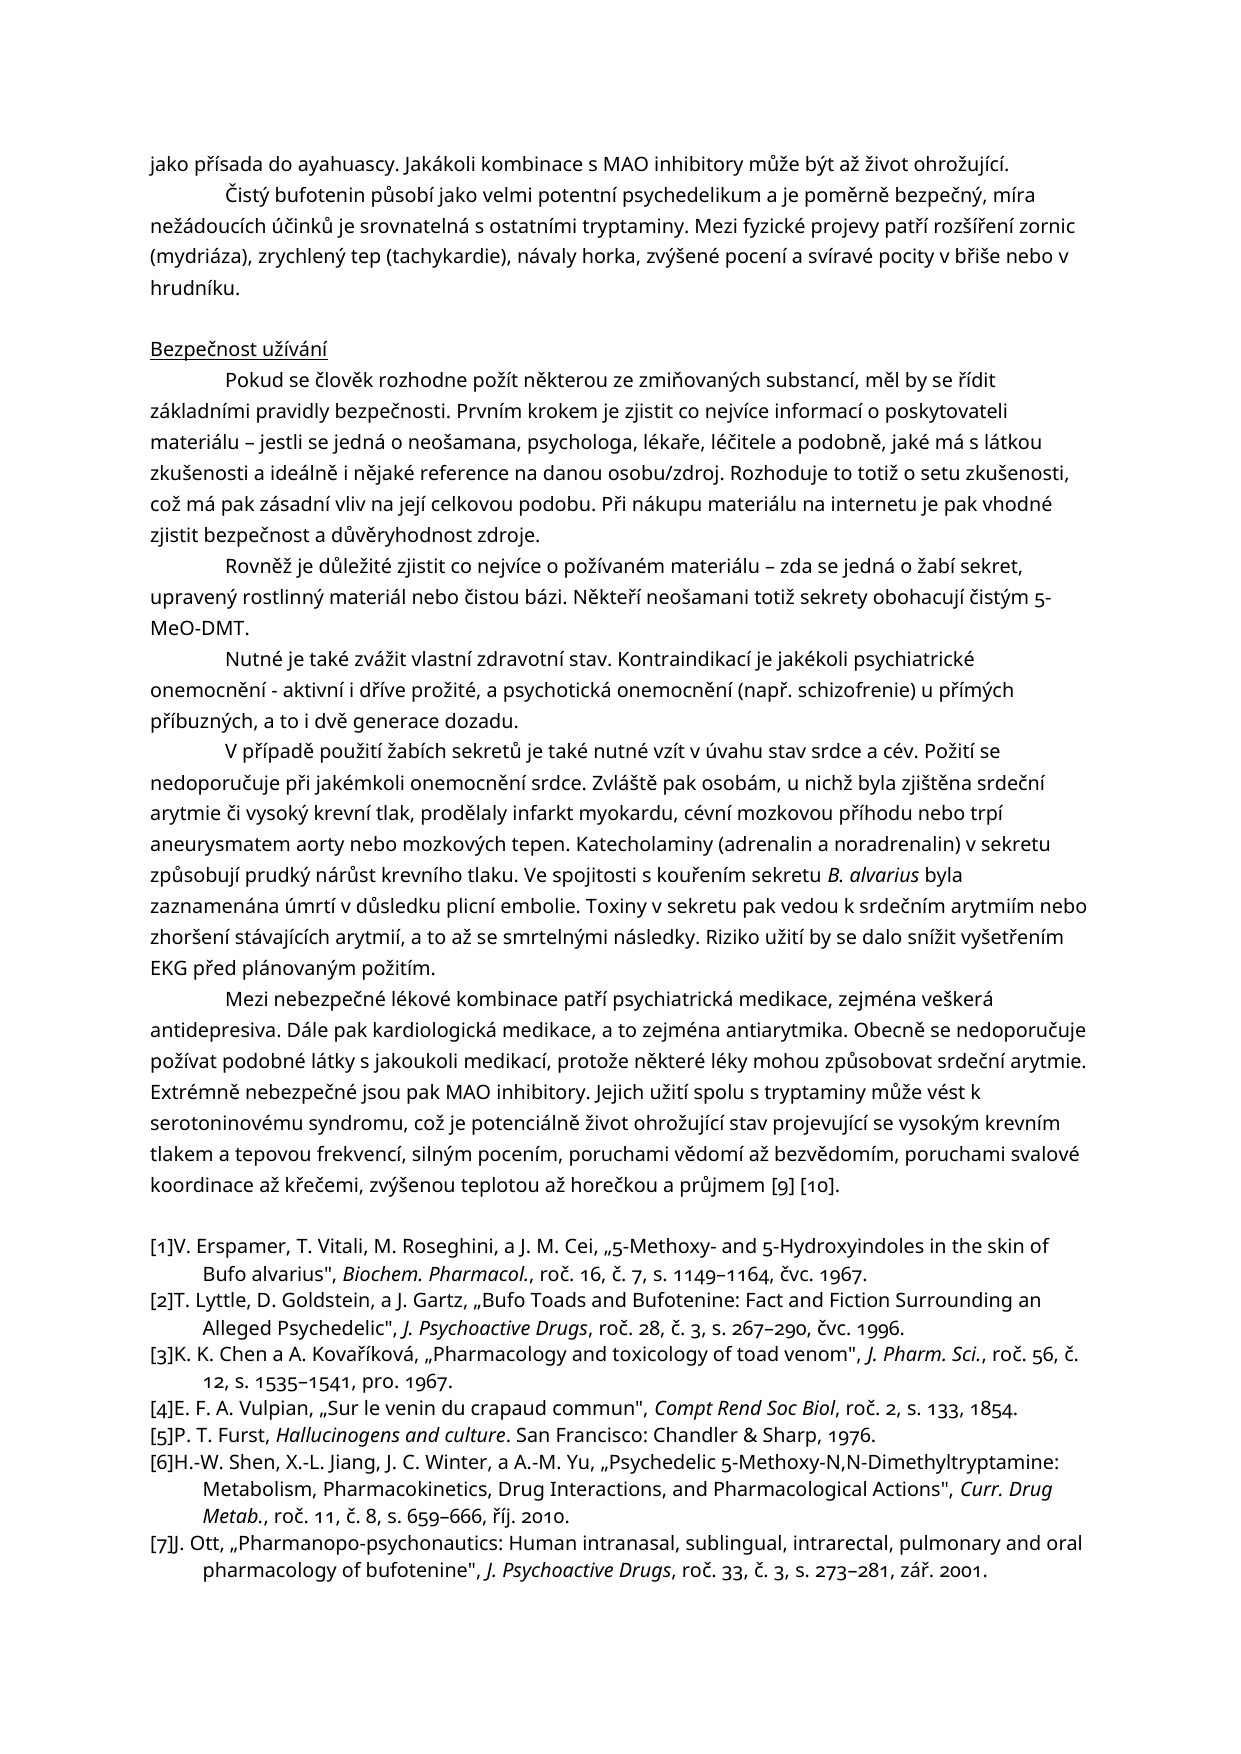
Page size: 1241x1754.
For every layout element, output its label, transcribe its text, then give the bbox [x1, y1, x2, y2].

text [2]T. Lyttle, D. Goldstein, a J. Gartz, „Bufo Toads and Bufotenine: Fact and Fiction Surrounding an Alleged Psychedelic", J. Psychoactive Drugs, roč. 28, č. 3, s. 267–290, čvc. 1996. [150, 1287, 1090, 1341]
text [5]P. T. Furst, Hallucinogens and culture. San Francisco: Chandler & Sharp, 1976. [150, 1422, 1090, 1449]
text [3]K. K. Chen a A. Kovaříková, „Pharmacology and toxicology of toad venom", J. Pharm. Sci., roč. 56, č. 12, s. 1535–1541, pro. 1967. [150, 1341, 1090, 1395]
text Nutné je také zvážit vlastní zdravotní stav. Kontraindikací je jakékoli psychiatrické onemocnění - aktivní i dříve prožité, a psychotická onemocnění (např. schizofrenie) u přímých příbuzných, a to i dvě generace dozadu. [150, 645, 1090, 734]
text Rovněž je důležité zjistit co nejvíce o požívaném materiálu – zda se jedná o žabí sekret, upravený rostlinný materiál nebo čistou bázi. Někteří neošamani totiž sekrety obohacují čistým 5-MeO-DMT. [150, 552, 1090, 641]
text [6]H.-W. Shen, X.-L. Jiang, J. C. Winter, a A.-M. Yu, „Psychedelic 5-Methoxy-N,N-Dimethyltryptamine: Metabolism, Pharmacokinetics, Drug Interactions, and Pharmacological Actions", Curr. Drug Metab., roč. 11, č. 8, s. 659–666, říj. 2010. [150, 1449, 1090, 1529]
text V případě použití žabích sekretů je také nutné vzít v úvahu stav srdce a cév. Požití se nedoporučuje při jakémkoli onemocnění srdce. Zvláště pak osobám, u nichž byla zjištěna srdeční arytmie či vysoký krevní tlak, prodělaly infarkt myokardu, cévní mozkovou příhodu nebo trpí aneurysmatem aorty nebo mozkových tepen. Katecholaminy (adrenalin a noradrenalin) v sekretu způsobují prudký nárůst krevního tlaku. Ve spojitosti s kouřením sekretu B. alvarius byla zaznamenána úmrtí v důsledku plicní embolie. Toxiny v sekretu pak vedou k srdečním arytmiím nebo zhoršení stávajících arytmií, a to až se smrtelnými následky. Riziko užití by se dalo snížit vyšetřením EKG před plánovaným požitím. [150, 738, 1090, 981]
text [7]J. Ott, „Pharmanopo-psychonautics: Human intranasal, sublingual, intrarectal, pulmonary and oral pharmacology of bufotenine", J. Psychoactive Drugs, roč. 33, č. 3, s. 273–281, zář. 2001. [150, 1529, 1090, 1583]
text [1]V. Erspamer, T. Vitali, M. Roseghini, a J. M. Cei, „5-Methoxy- and 5-Hydroxyindoles in the skin of Bufo alvarius", Biochem. Pharmacol., roč. 16, č. 7, s. 1149–1164, čvc. 1967. [150, 1233, 1090, 1287]
text [4]E. F. A. Vulpian, „Sur le venin du crapaud commun", Compt Rend Soc Biol, roč. 2, s. 133, 1854. [150, 1395, 1090, 1422]
text Bezpečnost užívání [150, 336, 1090, 363]
text Mezi nebezpečné lékové kombinace patří psychiatrická medikace, zejména veškerá antidepresiva. Dále pak kardiologická medikace, a to zejména antiarytmika. Obecně se nedoporučuje požívat podobné látky s jakoukoli medikací, protože některé léky mohou způsobovat srdeční arytmie. Extrémně nebezpečné jsou pak MAO inhibitory. Jejich užití spolu s tryptaminy může vést k serotoninovému syndromu, což je potenciálně život ohrožující stav projevující se vysokým krevním tlakem a tepovou frekvencí, silným pocením, poruchami vědomí až bezvědomím, poruchami svalové koordinace až křečemi, zvýšenou teplotou až horečkou a průjmem [9] [10]. [150, 985, 1090, 1198]
text jako přísada do ayahuascy. Jakákoli kombinace s MAO inhibitory může být až život ohrožující. [150, 150, 1090, 177]
text Čistý bufotenin působí jako velmi potentní psychedelikum a je poměrně bezpečný, míra nežádoucích účinků je srovnatelná s ostatními tryptaminy. Mezi fyzické projevy patří rozšíření zornic (mydriáza), zrychlený tep (tachykardie), návaly horka, zvýšené pocení a svíravé pocity v břiše nebo v hrudníku. [150, 181, 1090, 301]
text Pokud se člověk rozhodne požít některou ze zmiňovaných substancí, měl by se řídit základními pravidly bezpečnosti. Prvním krokem je zjistit co nejvíce informací o poskytovateli materiálu – jestli se jedná o neošamana, psychologa, lékaře, léčitele a podobně, jaké má s látkou zkušenosti a ideálně i nějaké reference na danou osobu/zdroj. Rozhoduje to totiž o setu zkušenosti, což má pak zásadní vliv na její celkovou podobu. Při nákupu materiálu na internetu je pak vhodné zjistit bezpečnost a důvěryhodnost zdroje. [150, 367, 1090, 548]
